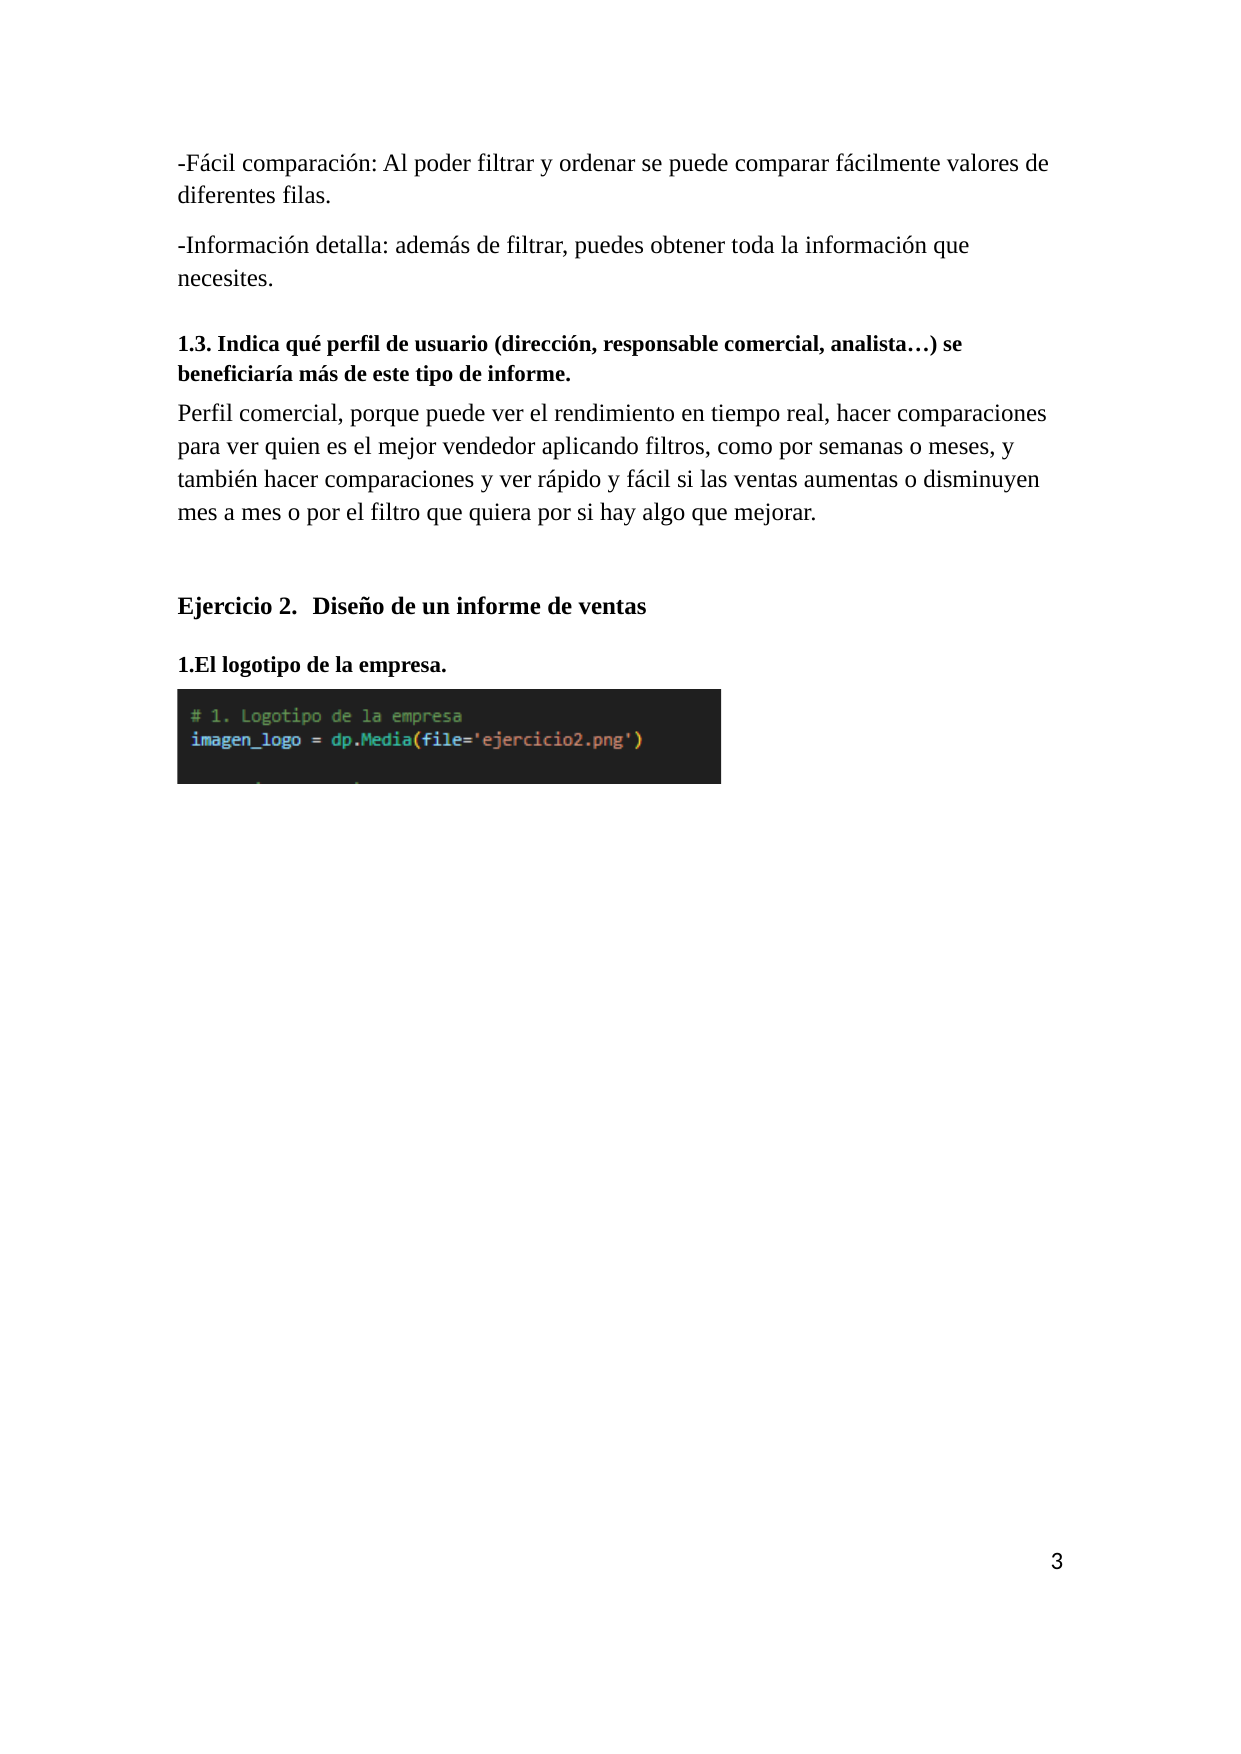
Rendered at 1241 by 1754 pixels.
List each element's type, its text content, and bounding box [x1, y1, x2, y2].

subtitle 1.El logotipo de la empresa. [177, 651, 1063, 677]
subtitle 1.3. Indica qué perfil de usuario (dirección, responsable comercial, analista…) se beneficiaría más de este tipo de informe. [177, 330, 1063, 386]
text -Información detalla: además de filtrar, puedes obtener toda la información que necesites. [177, 230, 1063, 292]
subtitle Ejercicio 2. Diseño de un informe de ventas [177, 585, 1063, 621]
text -Fácil comparación: Al poder filtrar y ordenar se puede comparar fácilmente valores de diferentes filas. [177, 148, 1063, 209]
text Perfil comercial, porque puede ver el rendimiento en tiempo real, hacer comparaciones para ver quien es el mejor vendedor aplicando filtros, como por semanas o meses, y también hacer comparaciones y ver rápido y fácil si las ventas aumentas o disminuyen mes a mes o por el filtro que quiera por si hay algo que mejorar. [177, 398, 1063, 526]
